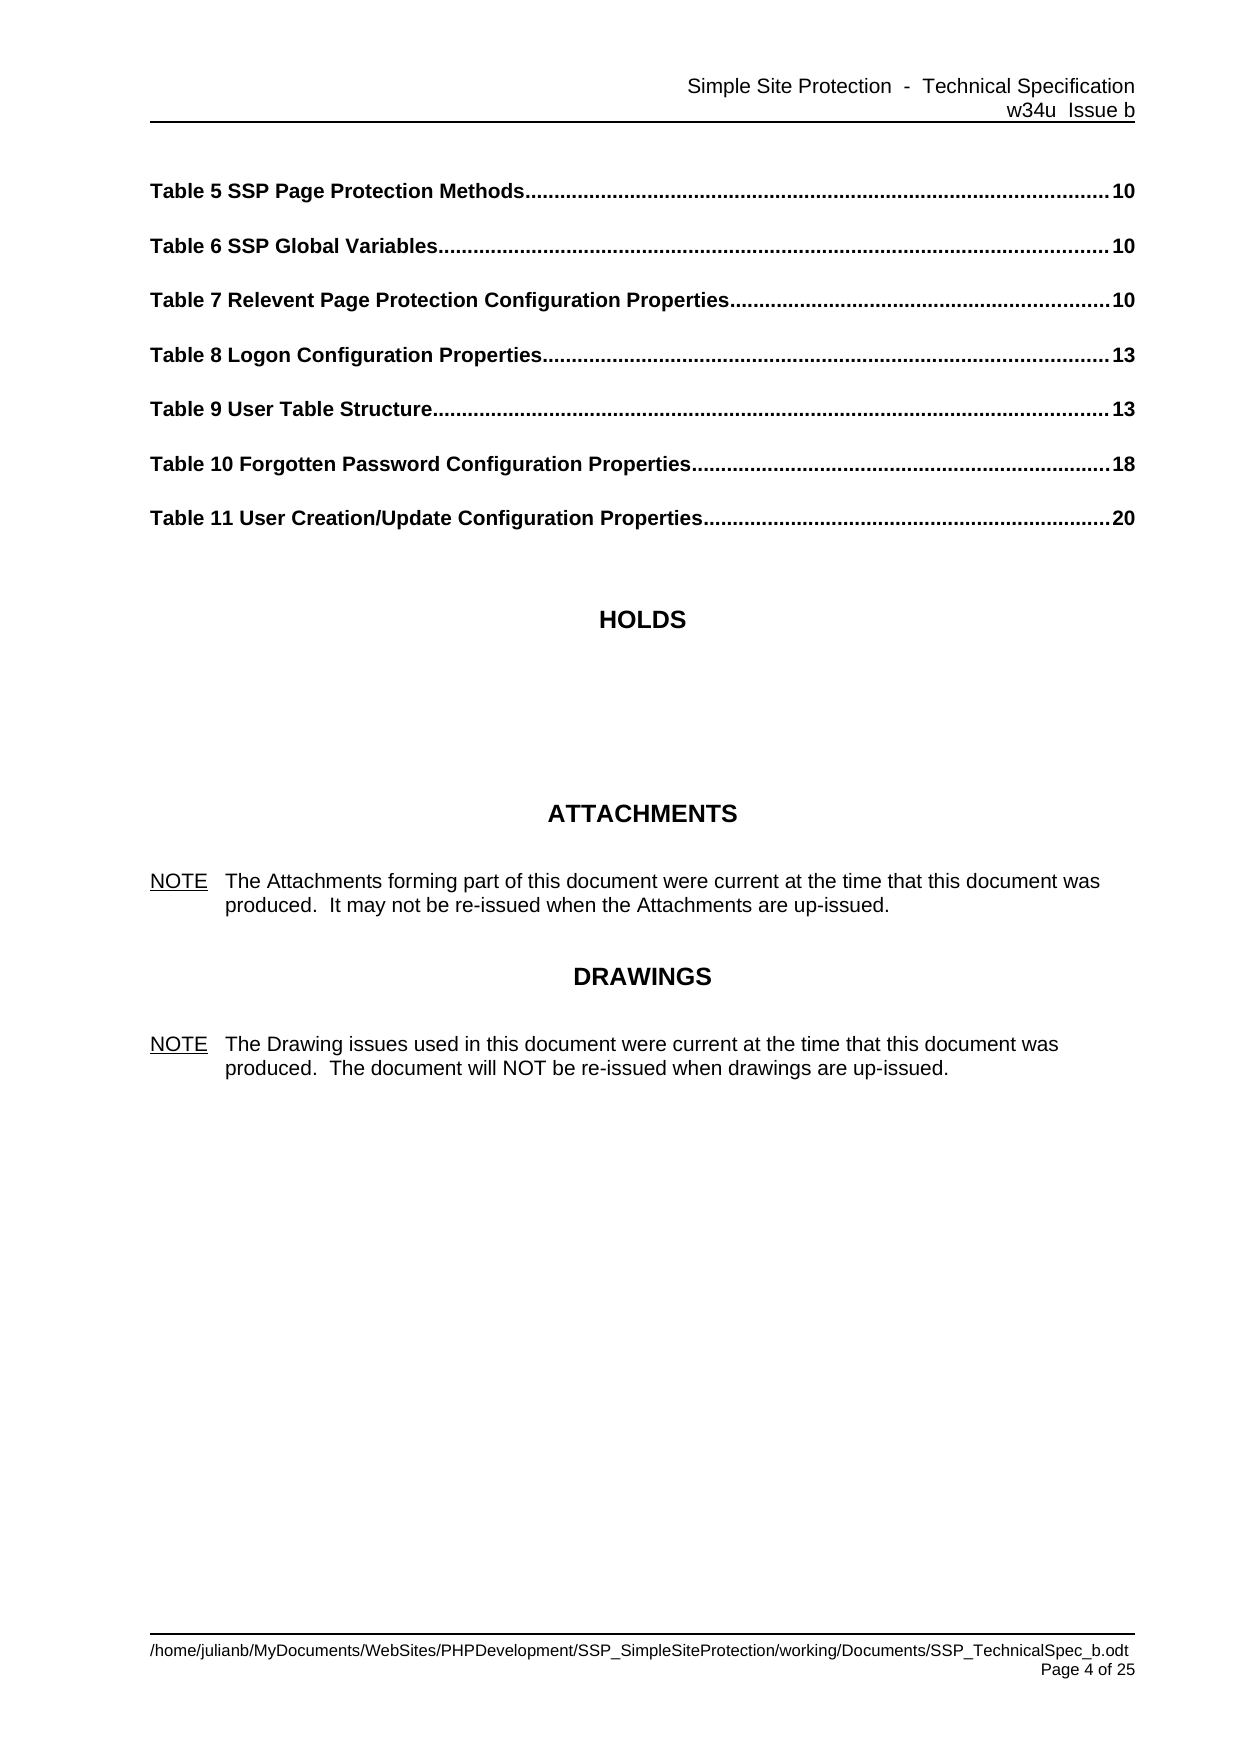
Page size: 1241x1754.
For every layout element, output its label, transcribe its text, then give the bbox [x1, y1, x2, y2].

text Table 5 SSP Page Protection Methods 10 [150, 180, 1135, 203]
list NOTE The Drawing issues used in this document were current at the time that this document was produced. The document will NOT be re-issued when drawings are up-issued. [150, 1033, 1135, 1079]
text Table 6 SSP Global Variables 10 [150, 234, 1135, 258]
text Table 9 User Table Structure 13 [150, 398, 1135, 421]
title ATTACHMENTS [150, 800, 1135, 828]
list NOTE The Attachments forming part of this document were current at the time that this document was produced. It may not be re-issued when the Attachments are up-issued. [150, 870, 1135, 916]
text Table 11 User Creation/Update Configuration Properties 20 [150, 507, 1135, 530]
text Table 10 Forgotten Password Configuration Properties 18 [150, 452, 1135, 476]
title DRAWINGS [150, 963, 1135, 991]
text Table 8 Logon Configuration Properties 13 [150, 343, 1135, 367]
title HOLDS [150, 606, 1135, 634]
text Table 7 Relevent Page Protection Configuration Properties 10 [150, 289, 1135, 312]
